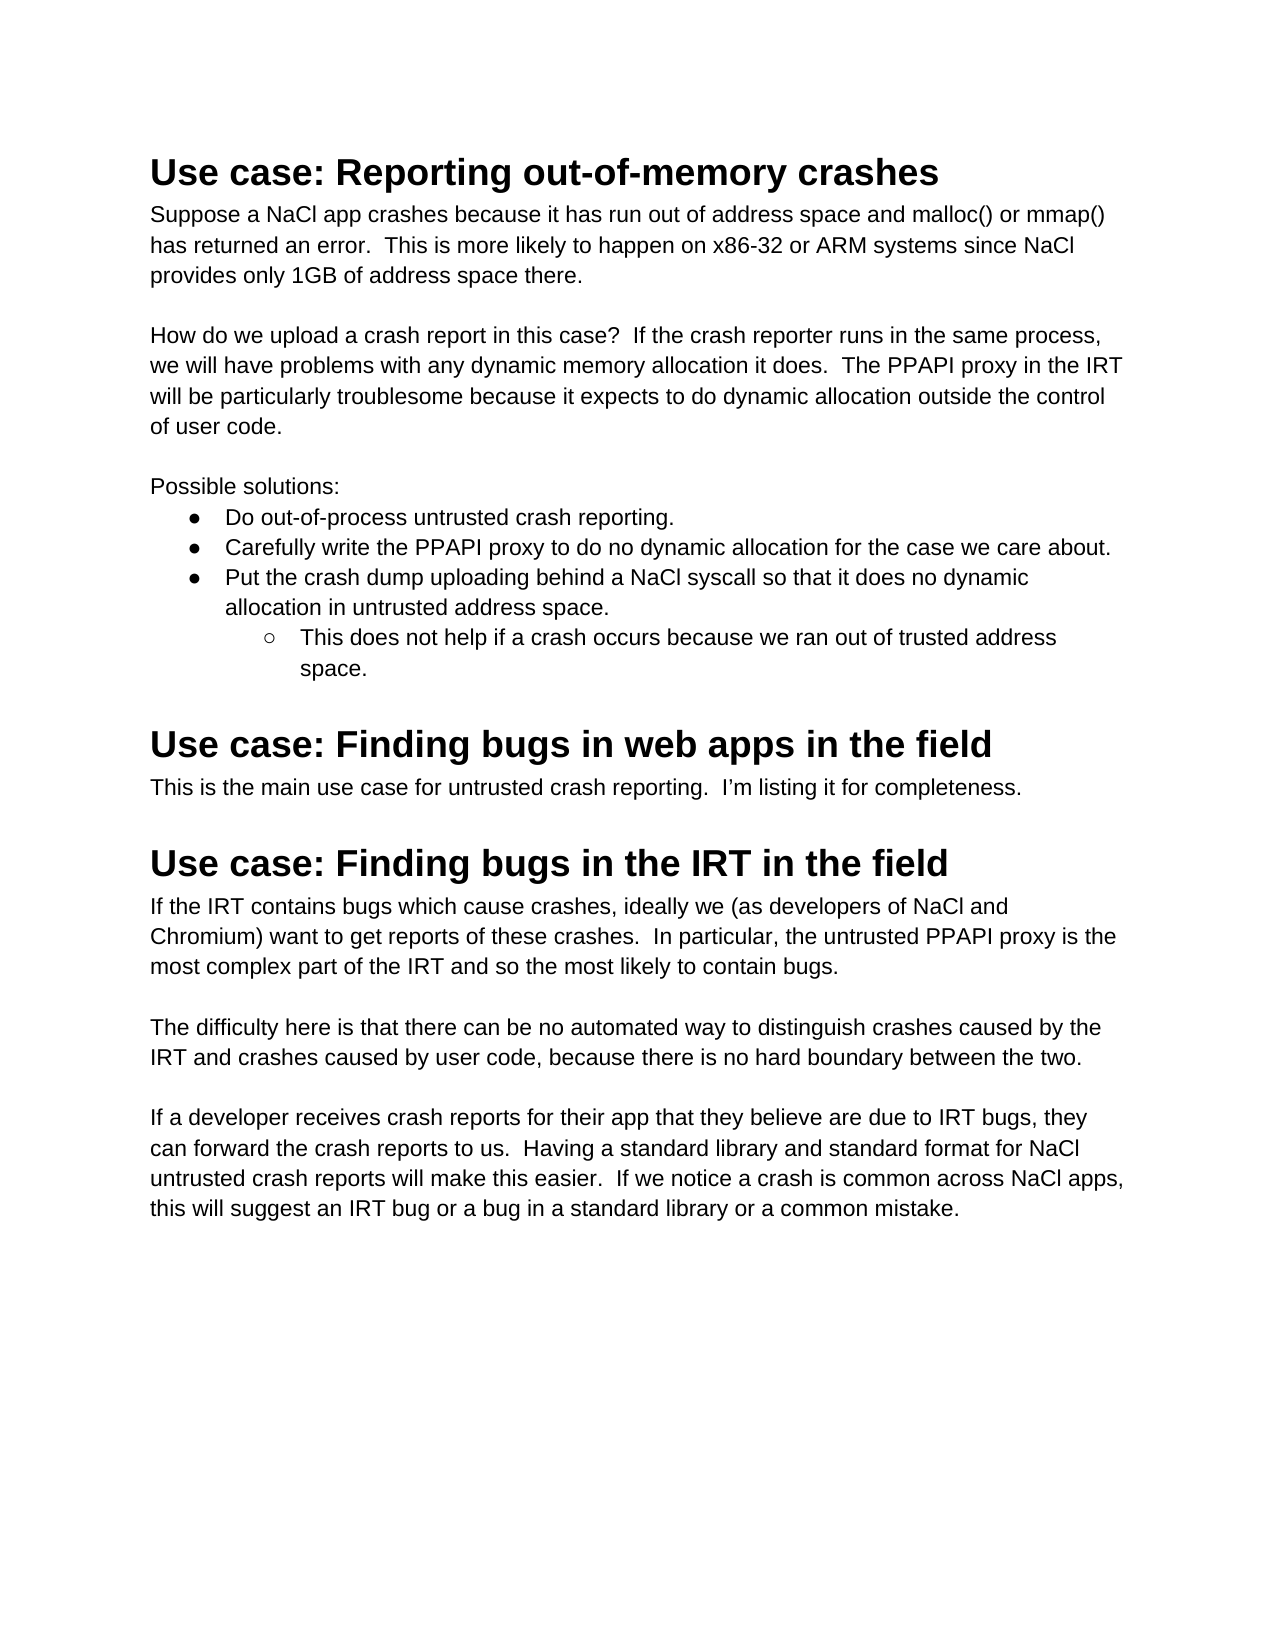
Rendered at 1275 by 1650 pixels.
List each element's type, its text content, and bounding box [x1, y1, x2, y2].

text The difficulty here is that there can be no automated way to distinguish crashes caused by the IRT and crashes caused by user code, because there is no hard boundary between the two. [150, 1014, 1125, 1070]
list Put the crash dump uploading behind a NaCl syscall so that it does no dynamic allocation in untrusted address space. [187, 564, 1125, 621]
text If the IRT contains bugs which cause crashes, ideally we (as developers of NaCl and Chromium) want to get reports of these crashes. In particular, the untrusted PPAPI proxy is the most complex part of the IRT and so the most likely to contain bugs. [150, 893, 1125, 980]
text How do we upload a crash report in this case? If the crash reporter runs in the same process, we will have problems with any dynamic memory allocation it does. The PPAPI proxy in the IRT will be particularly troublesome because it expects to do dynamic allocation outside the control of user code. [150, 322, 1125, 439]
text If a developer receives crash reports for their app that they believe are due to IRT bugs, they can forward the crash reports to us. Having a standard library and standard format for NaCl untrusted crash reports will make this easier. If we notice a crash is common across NaCl apps, this will suggest an IRT bug or a bug in a standard library or a common mistake. [150, 1104, 1125, 1221]
text Possible solutions: [150, 473, 1125, 500]
list This does not help if a crash occurs because we ran out of trusted address space. [262, 624, 1125, 681]
list Carefully write the PPAPI proxy to do no dynamic allocation for the case we care about. [187, 534, 1125, 560]
subtitle Use case: Finding bugs in the IRT in the field [150, 841, 1125, 884]
subtitle Use case: Reporting out-of-memory crashes [150, 150, 1125, 193]
text Suppose a NaCl app crashes because it has run out of address space and malloc() or mmap() has returned an error. This is more likely to happen on x86-32 or ARM systems since NaCl provides only 1GB of address space there. [150, 201, 1125, 288]
text This is the main use case for untrusted crash reporting. I’m listing it for completeness. [150, 774, 1125, 800]
subtitle Use case: Finding bugs in web apps in the field [150, 722, 1125, 765]
list Do out-of-process untrusted crash reporting. [187, 503, 1125, 530]
